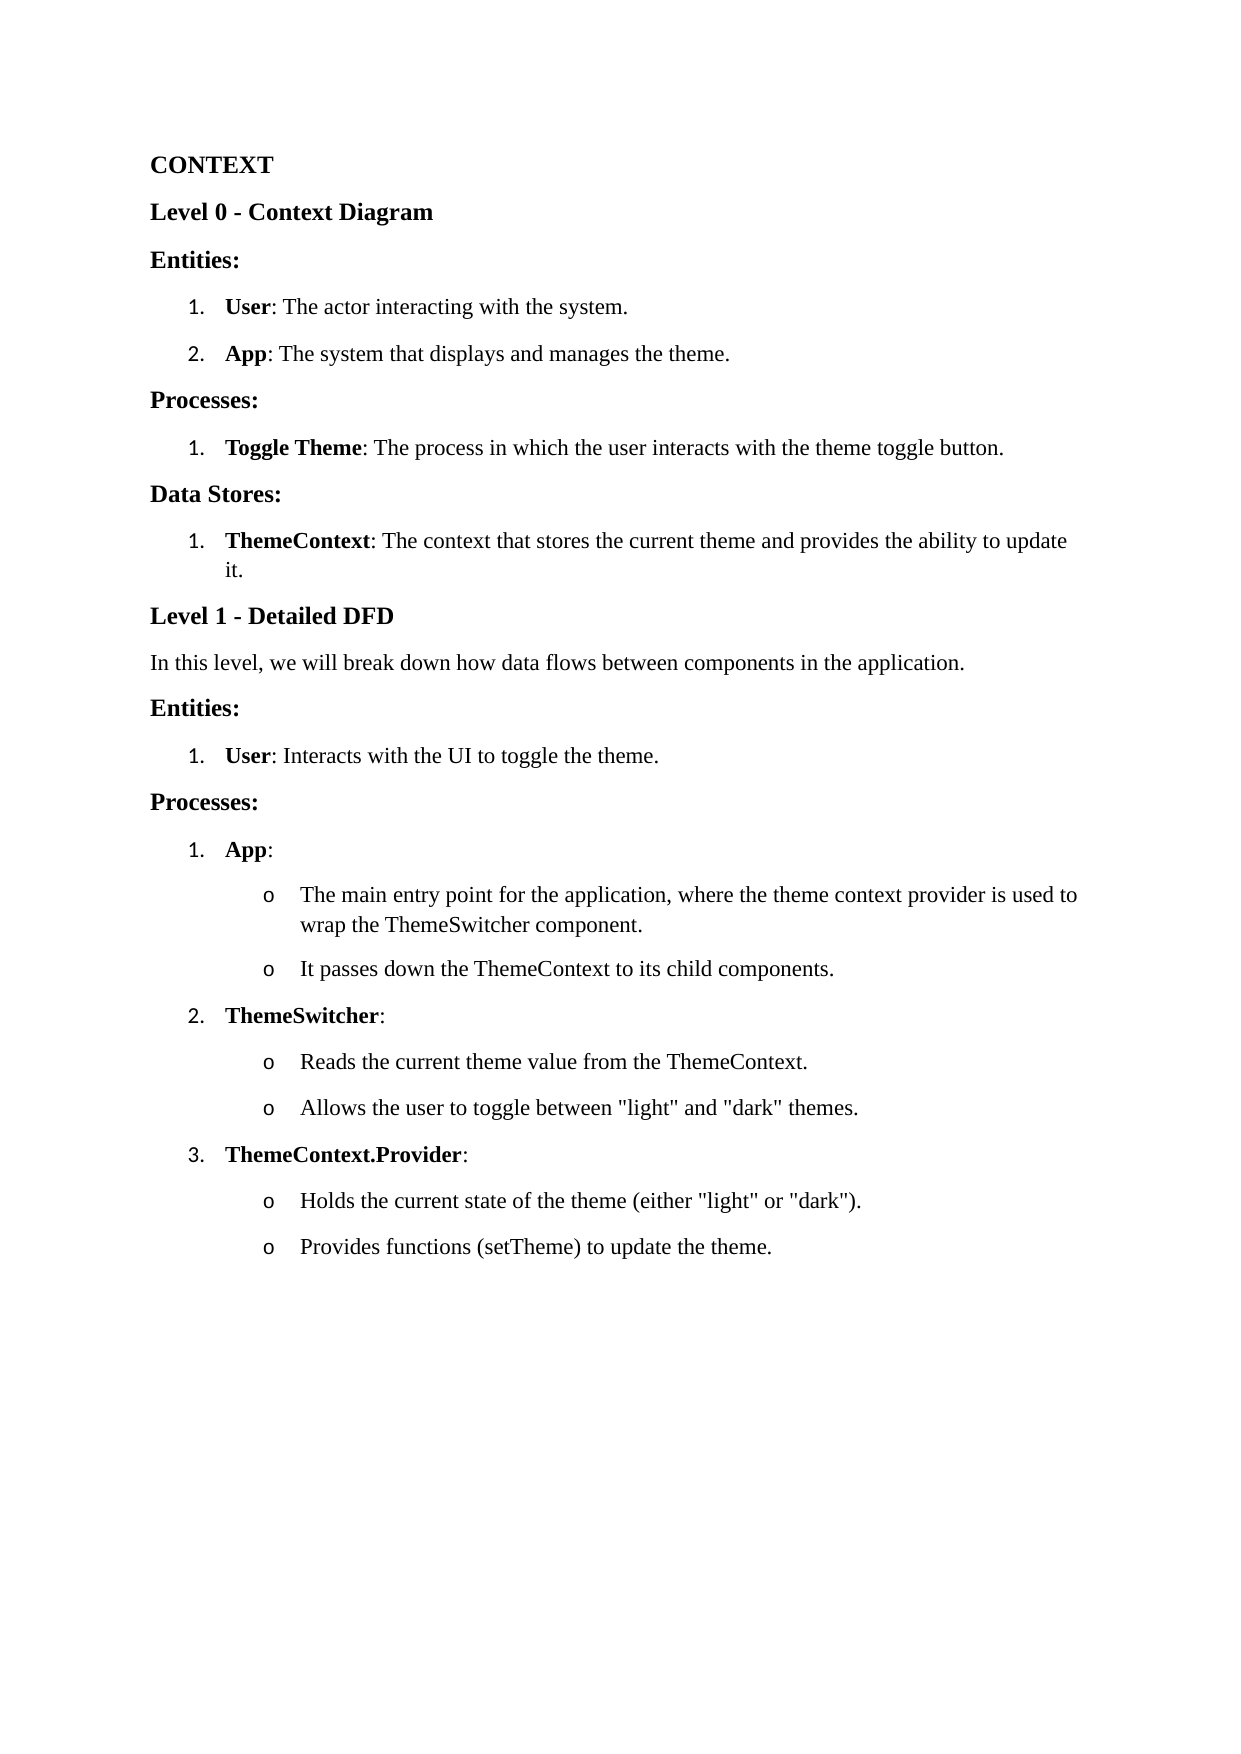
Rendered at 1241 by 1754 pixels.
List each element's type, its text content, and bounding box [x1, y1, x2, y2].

list Provides functions (setTheme) to update the theme. [262, 1233, 1090, 1261]
list Allows the user to toggle between "light" and "dark" themes. [262, 1094, 1090, 1122]
text Level 0 - Context Diagram [150, 197, 1090, 226]
text Entities: [150, 693, 1090, 722]
list ThemeContext: The context that stores the current theme and provides the ability to update it. [187, 527, 1090, 583]
list Holds the current state of the theme (either "light" or "dark"). [262, 1187, 1090, 1215]
list User: Interacts with the UI to toggle the theme. [187, 741, 1090, 769]
text Entities: [150, 245, 1090, 273]
list App: [187, 835, 1090, 863]
list ThemeSwitcher: [187, 1002, 1090, 1030]
text Data Stores: [150, 479, 1090, 508]
list Reads the current theme value from the ThemeContext. [262, 1048, 1090, 1076]
list The main entry point for the application, where the theme context provider is used to wrap the ThemeSwitcher component. [262, 881, 1090, 937]
text Processes: [150, 385, 1090, 414]
list Toggle Theme: The process in which the user interacts with the theme toggle button. [187, 433, 1090, 461]
text CONTEXT [150, 150, 1090, 179]
text Level 1 - Detailed DFD [150, 601, 1090, 630]
text In this level, we will break down how data flows between components in the application. [150, 649, 1090, 675]
text Processes: [150, 787, 1090, 816]
list ThemeContext.Provider: [187, 1141, 1090, 1168]
list It passes down the ThemeContext to its child components. [262, 956, 1090, 983]
list App: The system that displays and manages the theme. [187, 339, 1090, 367]
list User: The actor interacting with the system. [187, 292, 1090, 320]
